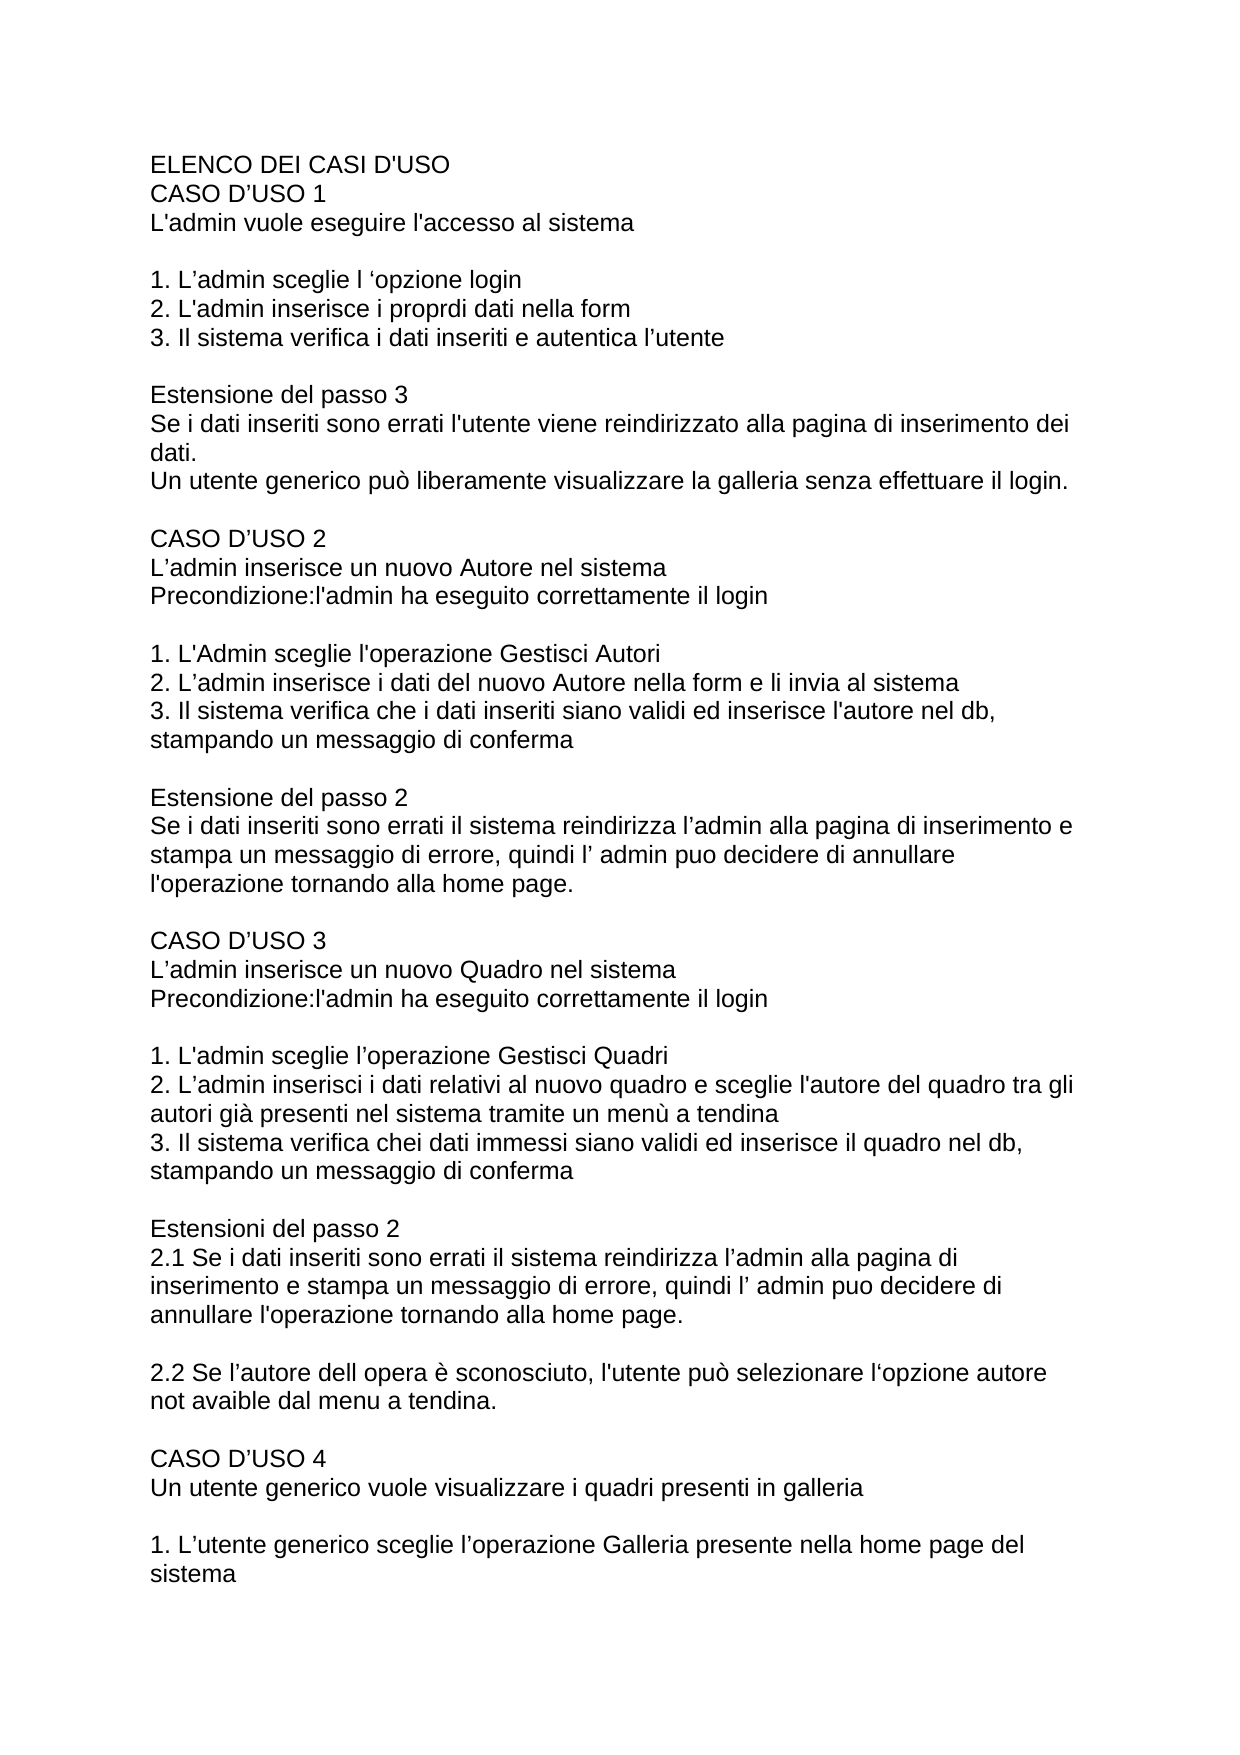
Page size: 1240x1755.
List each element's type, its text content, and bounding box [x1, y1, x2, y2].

text CASO D’USO 1 [150, 179, 1089, 207]
text Un utente generico vuole visualizzare i quadri presenti in galleria [150, 1472, 1089, 1501]
text 3. Il sistema verifica che i dati inseriti siano validi ed inserisce l'autore nel db, stampando un messaggio di conferma [150, 696, 1089, 754]
text 3. Il sistema verifica i dati inseriti e autentica l’utente [150, 322, 1089, 351]
text 3. Il sistema verifica chei dati immessi siano validi ed inserisce il quadro nel db, stampando un messaggio di conferma [150, 1127, 1089, 1185]
text L'admin vuole eseguire l'accesso al sistema [150, 207, 1089, 236]
text Estensione del passo 2 [150, 782, 1089, 811]
text ELENCO DEI CASI D'USO [150, 150, 1089, 179]
text 2. L’admin inserisci i dati relativi al nuovo quadro e sceglie l'autore del quadro tra gli autori già presenti nel sistema tramite un menù a tendina [150, 1070, 1089, 1127]
text 1. L’admin sceglie l ‘opzione login [150, 265, 1089, 294]
text L’admin inserisce un nuovo Autore nel sistema [150, 552, 1089, 581]
text 2. L’admin inserisce i dati del nuovo Autore nella form e li invia al sistema [150, 667, 1089, 696]
text CASO D’USO 4 [150, 1444, 1089, 1472]
text 1. L'admin sceglie l’operazione Gestisci Quadri [150, 1041, 1089, 1070]
text 2.1 Se i dati inseriti sono errati il sistema reindirizza l’admin alla pagina di inserimento e stampa un messaggio di errore, quindi l’ admin puo decidere di annullare l'operazione tornando alla home page. [150, 1242, 1089, 1329]
text Se i dati inseriti sono errati l'utente viene reindirizzato alla pagina di inserimento dei dati. [150, 409, 1089, 466]
text L’admin inserisce un nuovo Quadro nel sistema [150, 955, 1089, 984]
text Estensioni del passo 2 [150, 1214, 1089, 1242]
text 1. L'Admin sceglie l'operazione Gestisci Autori [150, 639, 1089, 667]
text CASO D’USO 3 [150, 926, 1089, 955]
text 2. L'admin inserisce i proprdi dati nella form [150, 294, 1089, 322]
text Precondizione:l'admin ha eseguito correttamente il login [150, 984, 1089, 1012]
text 1. L’utente generico sceglie l’operazione Galleria presente nella home page del sistema [150, 1530, 1089, 1587]
text Un utente generico può liberamente visualizzare la galleria senza effettuare il login. [150, 466, 1089, 495]
text Estensione del passo 3 [150, 380, 1089, 409]
text CASO D’USO 2 [150, 524, 1089, 552]
text Se i dati inseriti sono errati il sistema reindirizza l’admin alla pagina di inserimento e stampa un messaggio di errore, quindi l’ admin puo decidere di annullare l'operazione tornando alla home page. [150, 811, 1089, 897]
text 2.2 Se l’autore dell opera è sconosciuto, l'utente può selezionare l‘opzione autore not avaible dal menu a tendina. [150, 1357, 1089, 1415]
text Precondizione:l'admin ha eseguito correttamente il login [150, 581, 1089, 610]
